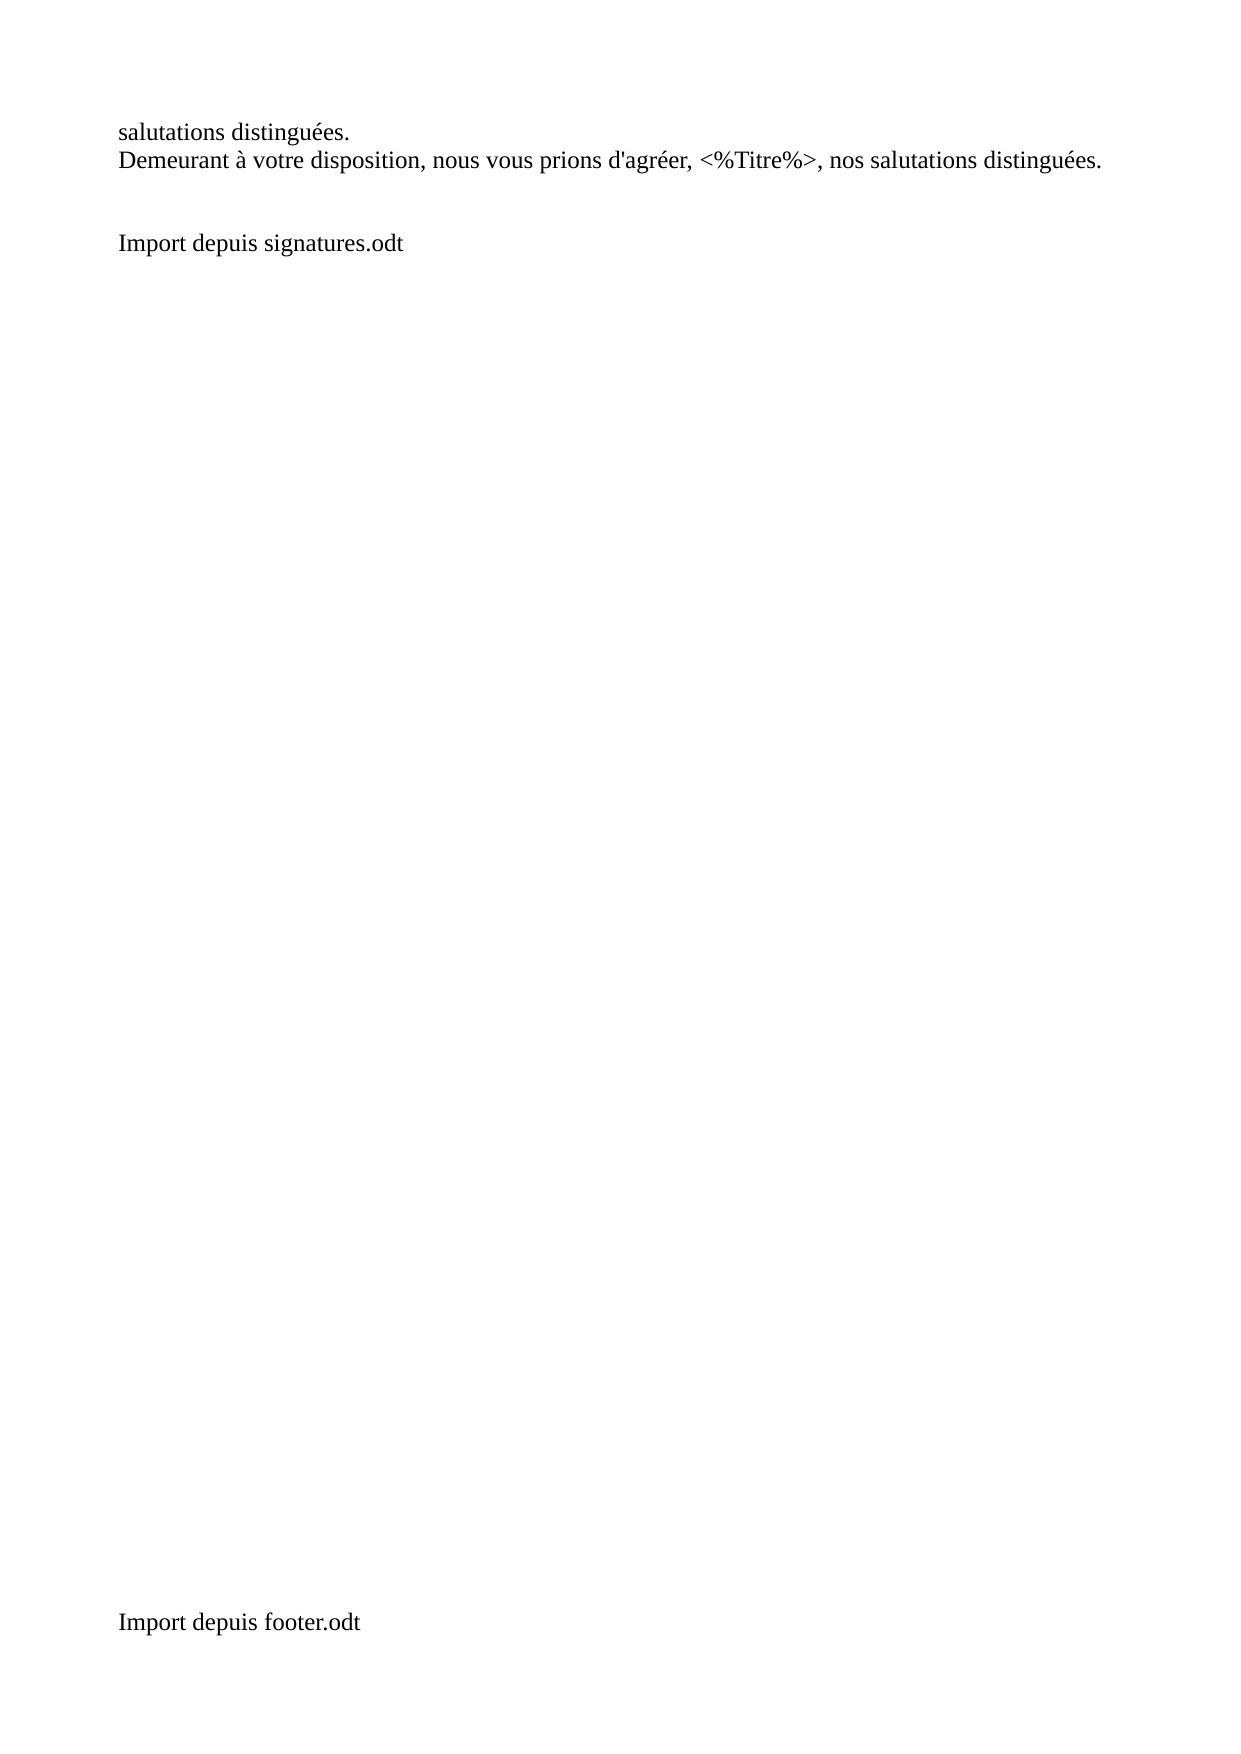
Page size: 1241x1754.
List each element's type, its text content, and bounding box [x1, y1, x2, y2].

text salutations distinguées. [118, 118, 1122, 146]
text Import depuis signatures.odt [118, 229, 1122, 257]
text Demeurant à votre disposition, nous vous prions d'agréer, <%Titre%>, nos salutations distinguées. [118, 146, 1122, 173]
